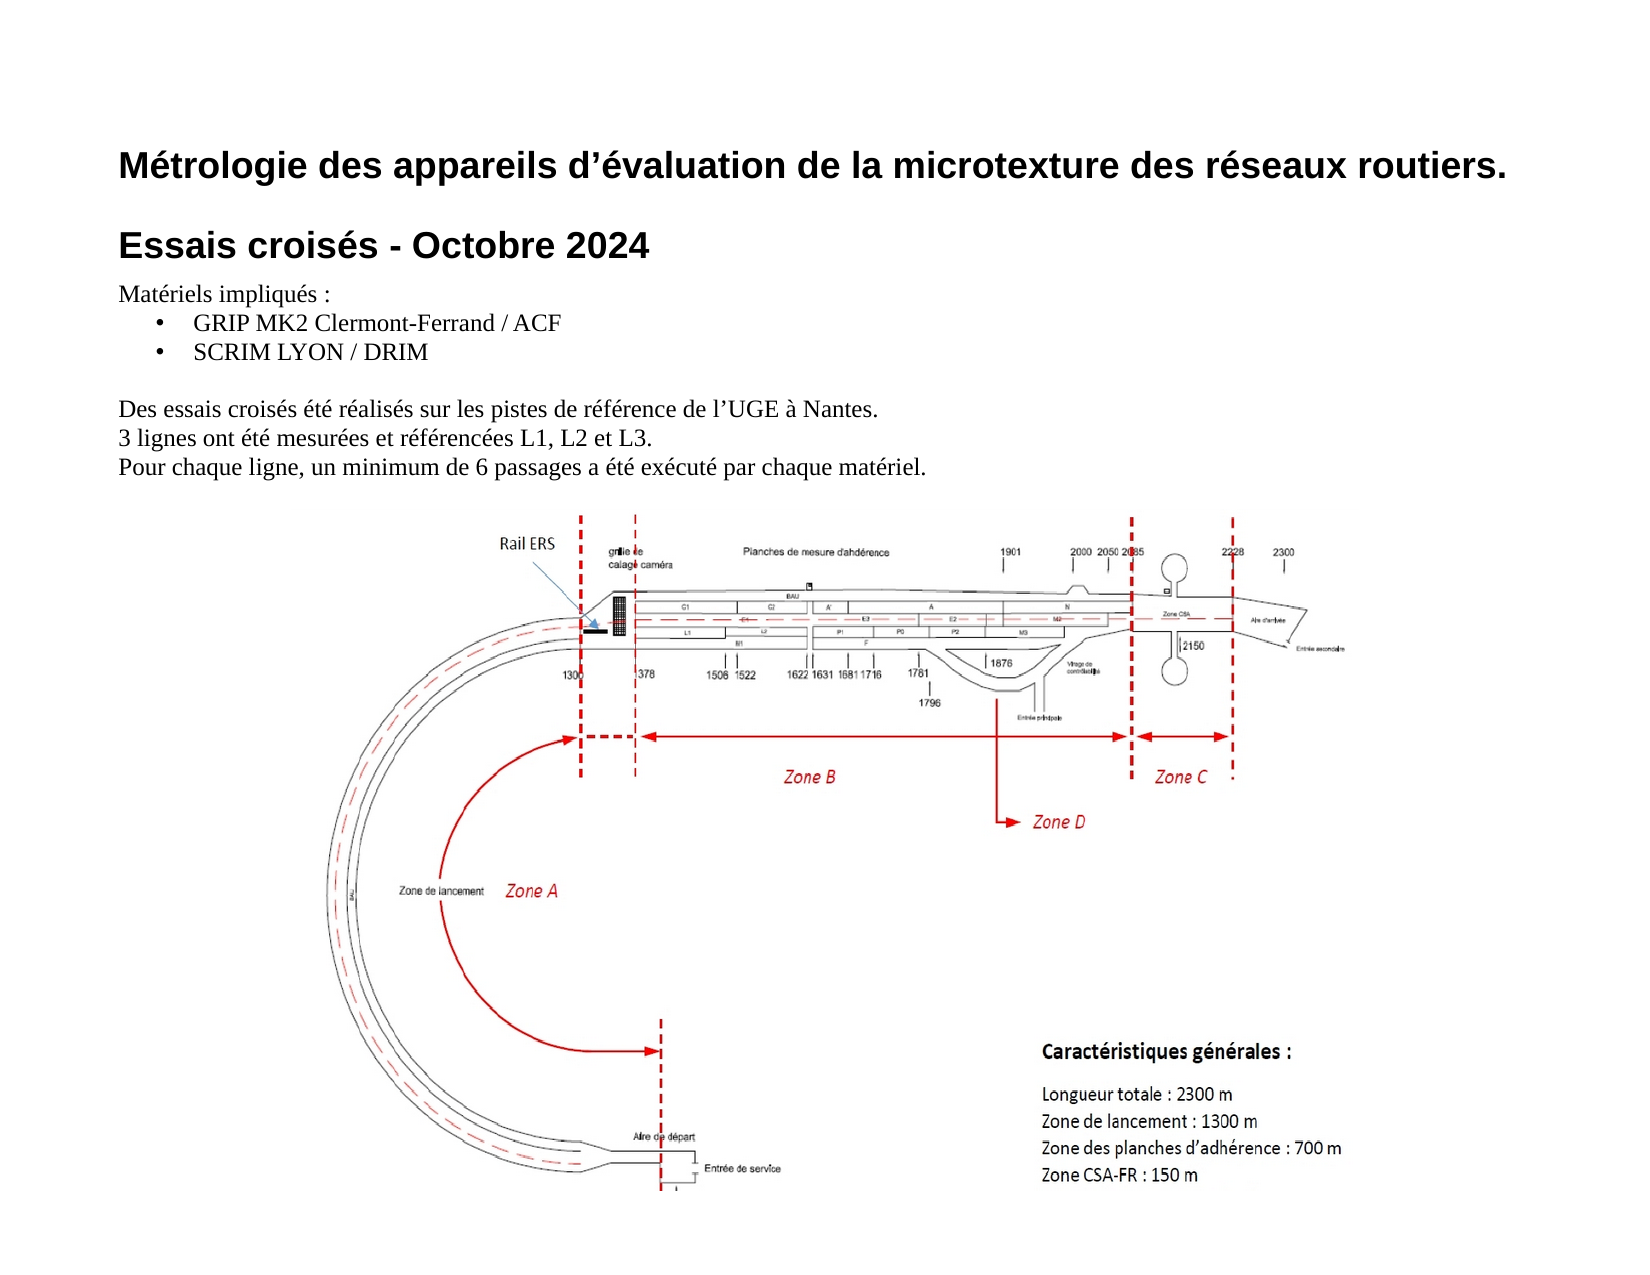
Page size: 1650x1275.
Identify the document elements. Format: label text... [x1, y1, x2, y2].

text Matériels impliqués : [118, 279, 1532, 308]
list SCRIM LYON / DRIM [156, 337, 1532, 366]
list GRIP MK2 Clermont-Ferrand / ACF [156, 308, 1532, 337]
text 3 lignes ont été mesurées et référencées L1, L2 et L3. [118, 423, 1532, 452]
subtitle Métrologie des appareils d’évaluation de la microtexture des réseaux routiers. [118, 143, 1532, 186]
picture [291, 509, 1359, 1191]
text Des essais croisés été réalisés sur les pistes de référence de l’UGE à Nantes. [118, 394, 1532, 423]
text Pour chaque ligne, un minimum de 6 passages a été exécuté par chaque matériel. [118, 452, 1532, 481]
subtitle Essais croisés - Octobre 2024 [118, 224, 1532, 267]
